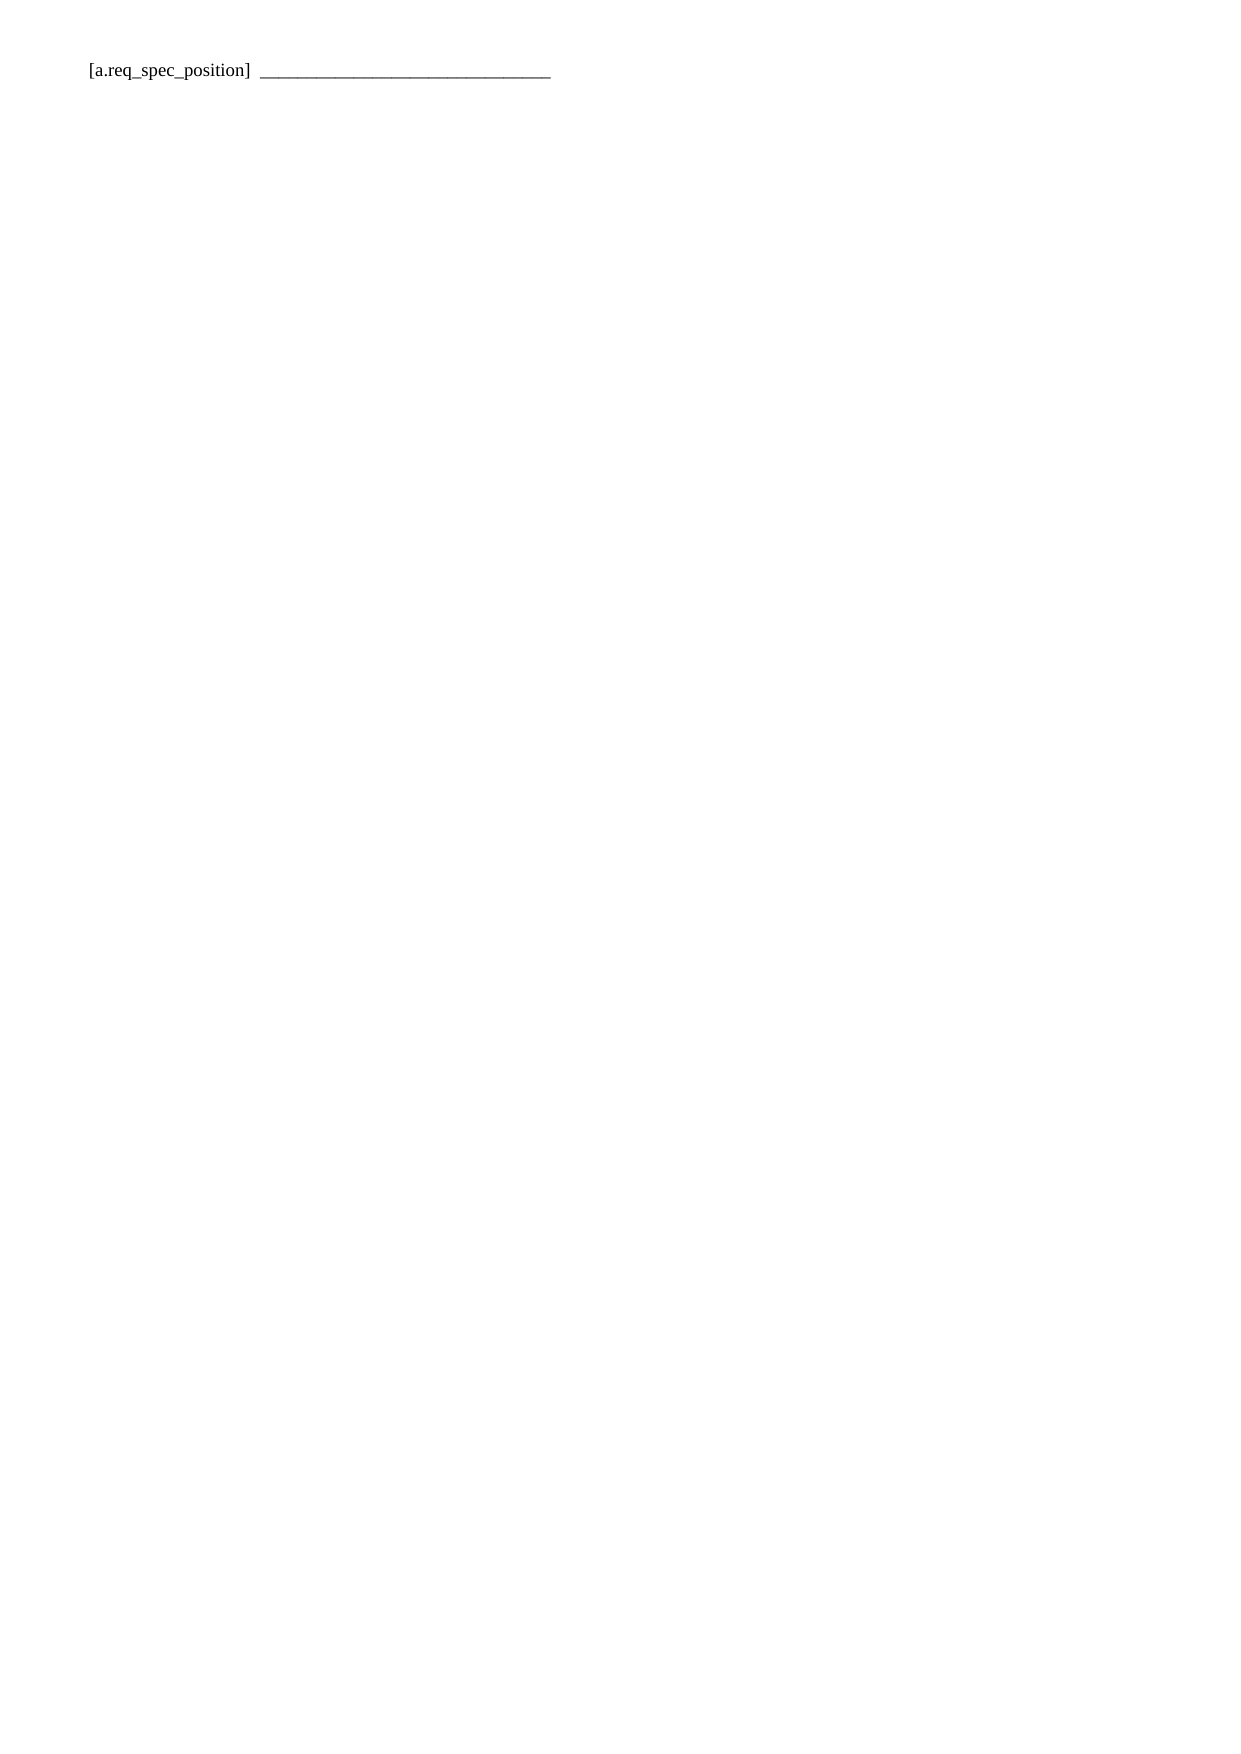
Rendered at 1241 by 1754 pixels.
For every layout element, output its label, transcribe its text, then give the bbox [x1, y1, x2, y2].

text [a.req_spec_position] _______________________________ [89, 59, 1152, 81]
